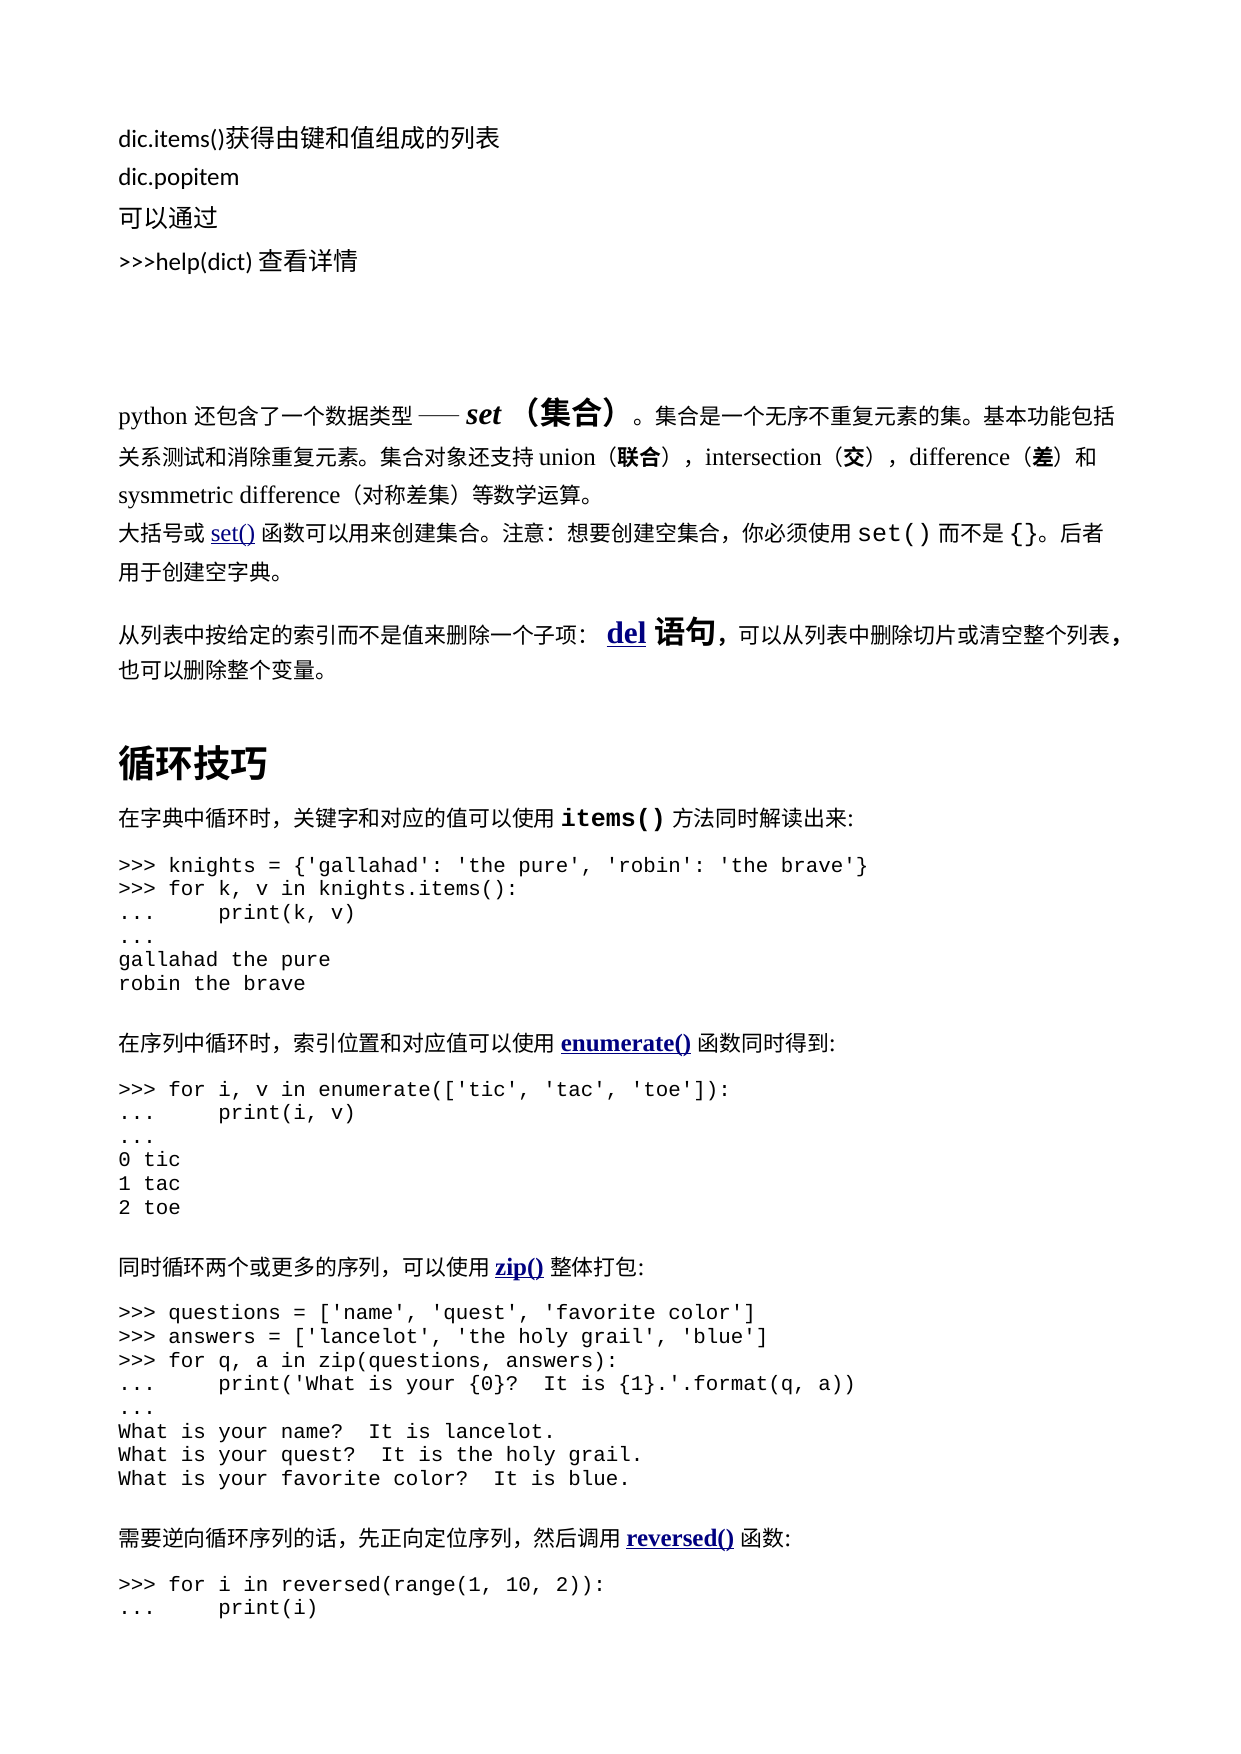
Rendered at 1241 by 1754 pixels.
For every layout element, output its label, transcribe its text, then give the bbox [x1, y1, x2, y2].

text >>> questions = ['name', 'quest', 'favorite color'] [118, 1302, 1122, 1326]
text ... [118, 1397, 1122, 1421]
text 在字典中循环时，关键字和对应的值可以使用 items() 方法同时解读出来: [118, 801, 1122, 833]
text 0 tic [118, 1149, 1122, 1173]
text python 还包含了一个数据类型 —— set （集合）。集合是一个无序不重复元素的集。基本功能包括关系测试和消除重复元素。集合对象还支持 union（联合），intersection（交），difference（差）和 sysmmetric difference（对称差集）等数学运算。 [118, 388, 1122, 509]
subtitle 循环技巧 [118, 734, 1122, 788]
text ... [118, 926, 1122, 949]
text gallahad the pure [118, 949, 1122, 973]
text >>> answers = ['lancelot', 'the holy grail', 'blue'] [118, 1326, 1122, 1350]
text What is your quest? It is the holy grail. [118, 1444, 1122, 1468]
text What is your name? It is lancelot. [118, 1421, 1122, 1444]
text >>>help(dict) 查看详情 [118, 242, 1122, 278]
text 同时循环两个或更多的序列，可以使用 zip() 整体打包: [118, 1250, 1122, 1282]
text >>> for i, v in enumerate(['tic', 'tac', 'toe']): [118, 1078, 1122, 1102]
text ... print(k, v) [118, 902, 1122, 926]
text 大括号或 set() 函数可以用来创建集合。注意：想要创建空集合，你必须使用 set() 而不是 {}。后者用于创建空字典。 [118, 516, 1122, 587]
text ... print(i) [118, 1597, 1122, 1621]
text 1 tac [118, 1173, 1122, 1197]
text >>> for q, a in zip(questions, answers): [118, 1350, 1122, 1373]
text ... print('What is your {0}? It is {1}.'.format(q, a)) [118, 1373, 1122, 1397]
text >>> for i in reversed(range(1, 10, 2)): [118, 1573, 1122, 1597]
text What is your favorite color? It is blue. [118, 1468, 1122, 1492]
text 2 toe [118, 1197, 1122, 1220]
text robin the brave [118, 973, 1122, 997]
text 从列表中按给定的索引而不是值来删除一个子项： del 语句，可以从列表中删除切片或清空整个列表，也可以删除整个变量。 [118, 607, 1122, 684]
text 在序列中循环时，索引位置和对应值可以使用 enumerate() 函数同时得到: [118, 1026, 1122, 1058]
text 需要逆向循环序列的话，先正向定位序列，然后调用 reversed() 函数: [118, 1521, 1122, 1553]
text >>> for k, v in knights.items(): [118, 878, 1122, 902]
text ... print(i, v) [118, 1102, 1122, 1126]
text ... [118, 1126, 1122, 1149]
text dic.items()获得由键和值组成的列表 [118, 118, 1122, 154]
text 可以通过 [118, 198, 1122, 234]
text dic.popitem [118, 162, 1122, 192]
text >>> knights = {'gallahad': 'the pure', 'robin': 'the brave'} [118, 855, 1122, 878]
